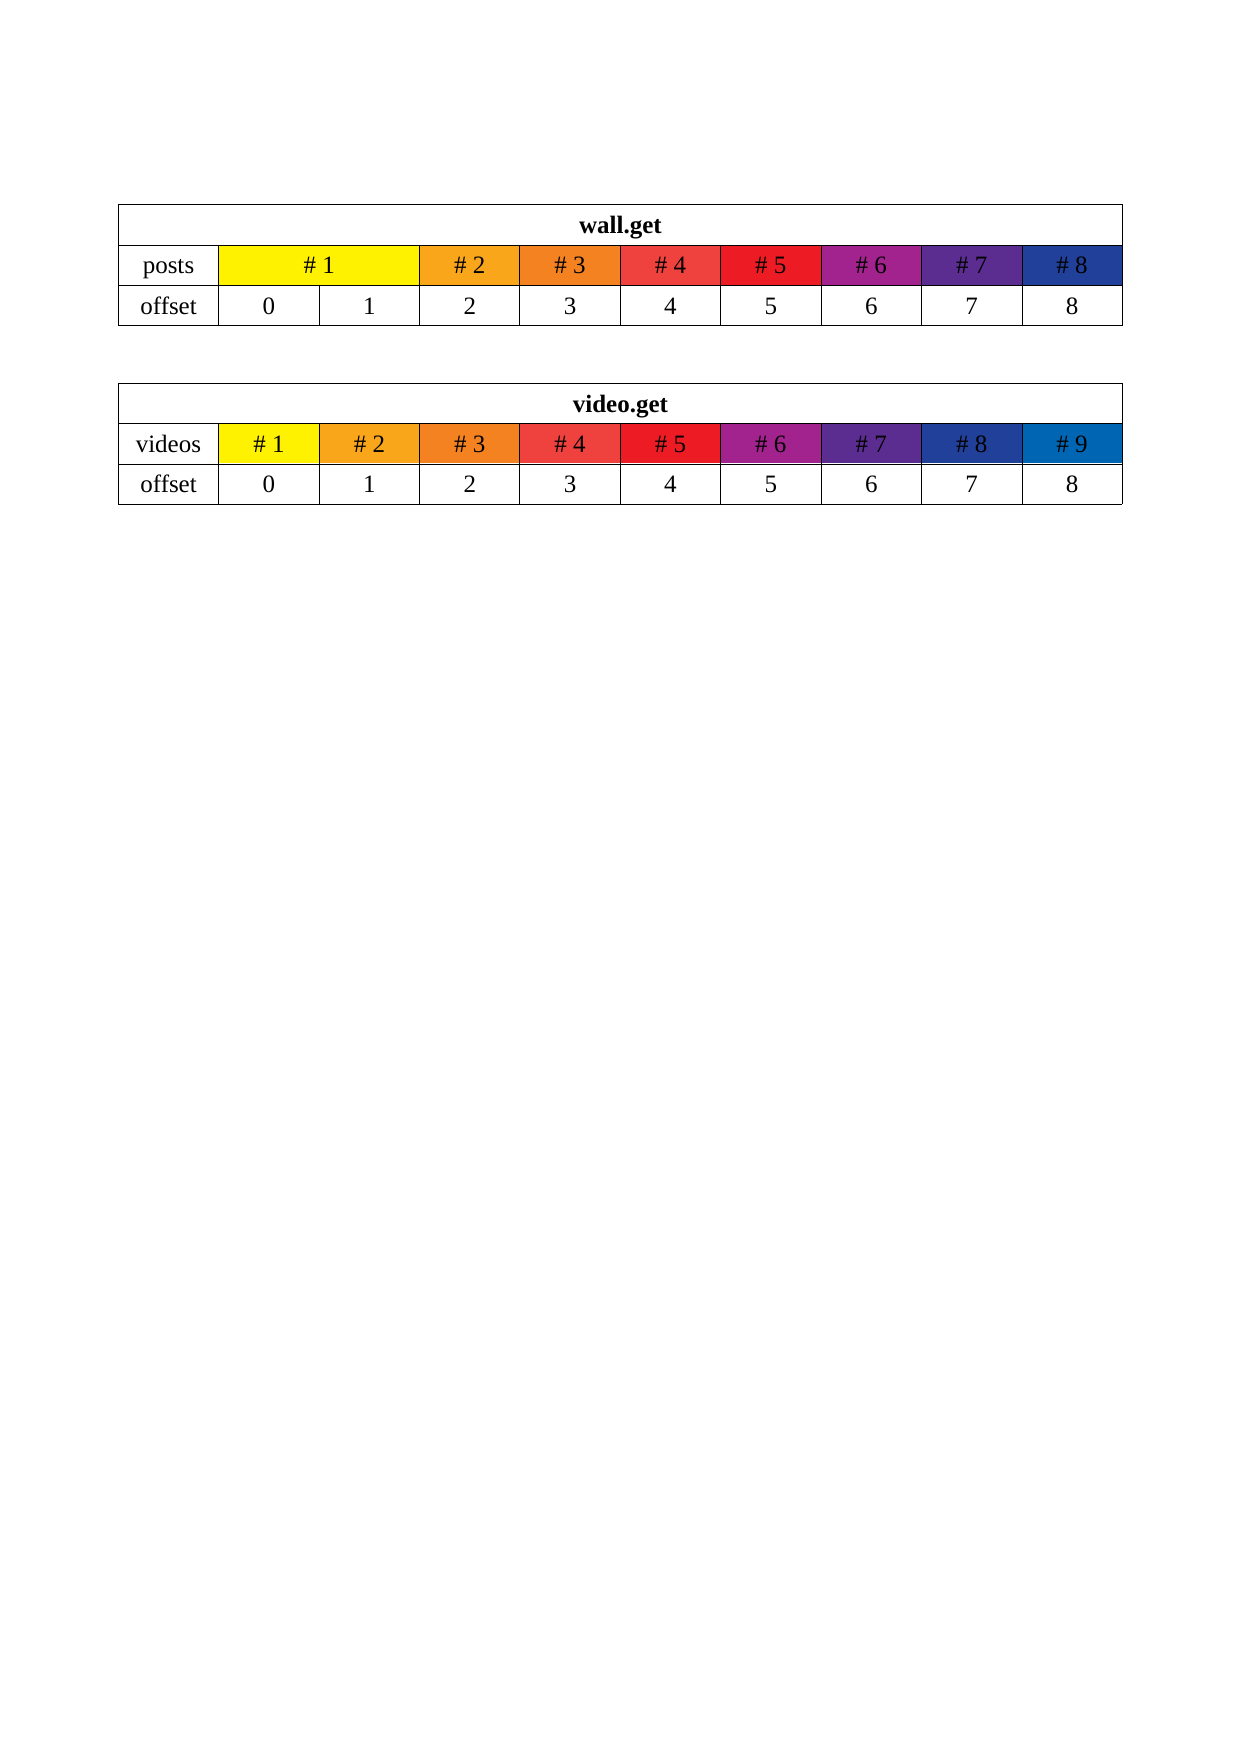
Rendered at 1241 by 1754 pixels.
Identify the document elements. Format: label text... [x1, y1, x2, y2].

table_cell offset [119, 286, 218, 325]
table_cell 5 [721, 286, 821, 325]
table_cell # 7 [922, 246, 1022, 285]
table_cell 3 [520, 286, 620, 325]
table_header wall.get [119, 205, 1122, 245]
table_cell 7 [922, 286, 1022, 325]
table_cell # 1 [219, 424, 319, 463]
table_cell # 9 [1023, 424, 1122, 463]
table_cell 7 [922, 465, 1022, 504]
table_cell 0 [219, 286, 319, 325]
table_cell 8 [1023, 286, 1122, 325]
table_cell # 3 [420, 424, 519, 463]
table_cell # 6 [721, 424, 821, 463]
table_cell # 4 [520, 424, 620, 463]
table_cell # 5 [621, 424, 720, 463]
table_cell # 8 [1023, 246, 1122, 285]
table_cell 5 [721, 465, 821, 504]
table_cell # 8 [922, 424, 1022, 463]
table_cell offset [119, 465, 218, 504]
table_cell # 2 [320, 424, 419, 463]
table_cell 6 [822, 286, 921, 325]
table_cell # 4 [621, 246, 720, 285]
table_header video.get [119, 384, 1122, 423]
table_cell # 6 [822, 246, 921, 285]
table_cell 6 [822, 465, 921, 504]
table_cell # 3 [520, 246, 620, 285]
table_cell # 5 [721, 246, 821, 285]
table_cell 2 [420, 465, 519, 504]
table_cell 1 [320, 286, 419, 325]
table_cell 3 [520, 465, 620, 504]
table_cell # 2 [420, 246, 519, 285]
table_cell 8 [1023, 465, 1122, 504]
table_cell 4 [621, 286, 720, 325]
table_cell # 1 [219, 246, 419, 285]
table_cell 4 [621, 465, 720, 504]
table_cell 0 [219, 465, 319, 504]
table_cell posts [119, 246, 218, 285]
table_cell # 7 [822, 424, 921, 463]
table_cell videos [119, 424, 218, 463]
table_cell 1 [320, 465, 419, 504]
table_cell 2 [420, 286, 519, 325]
